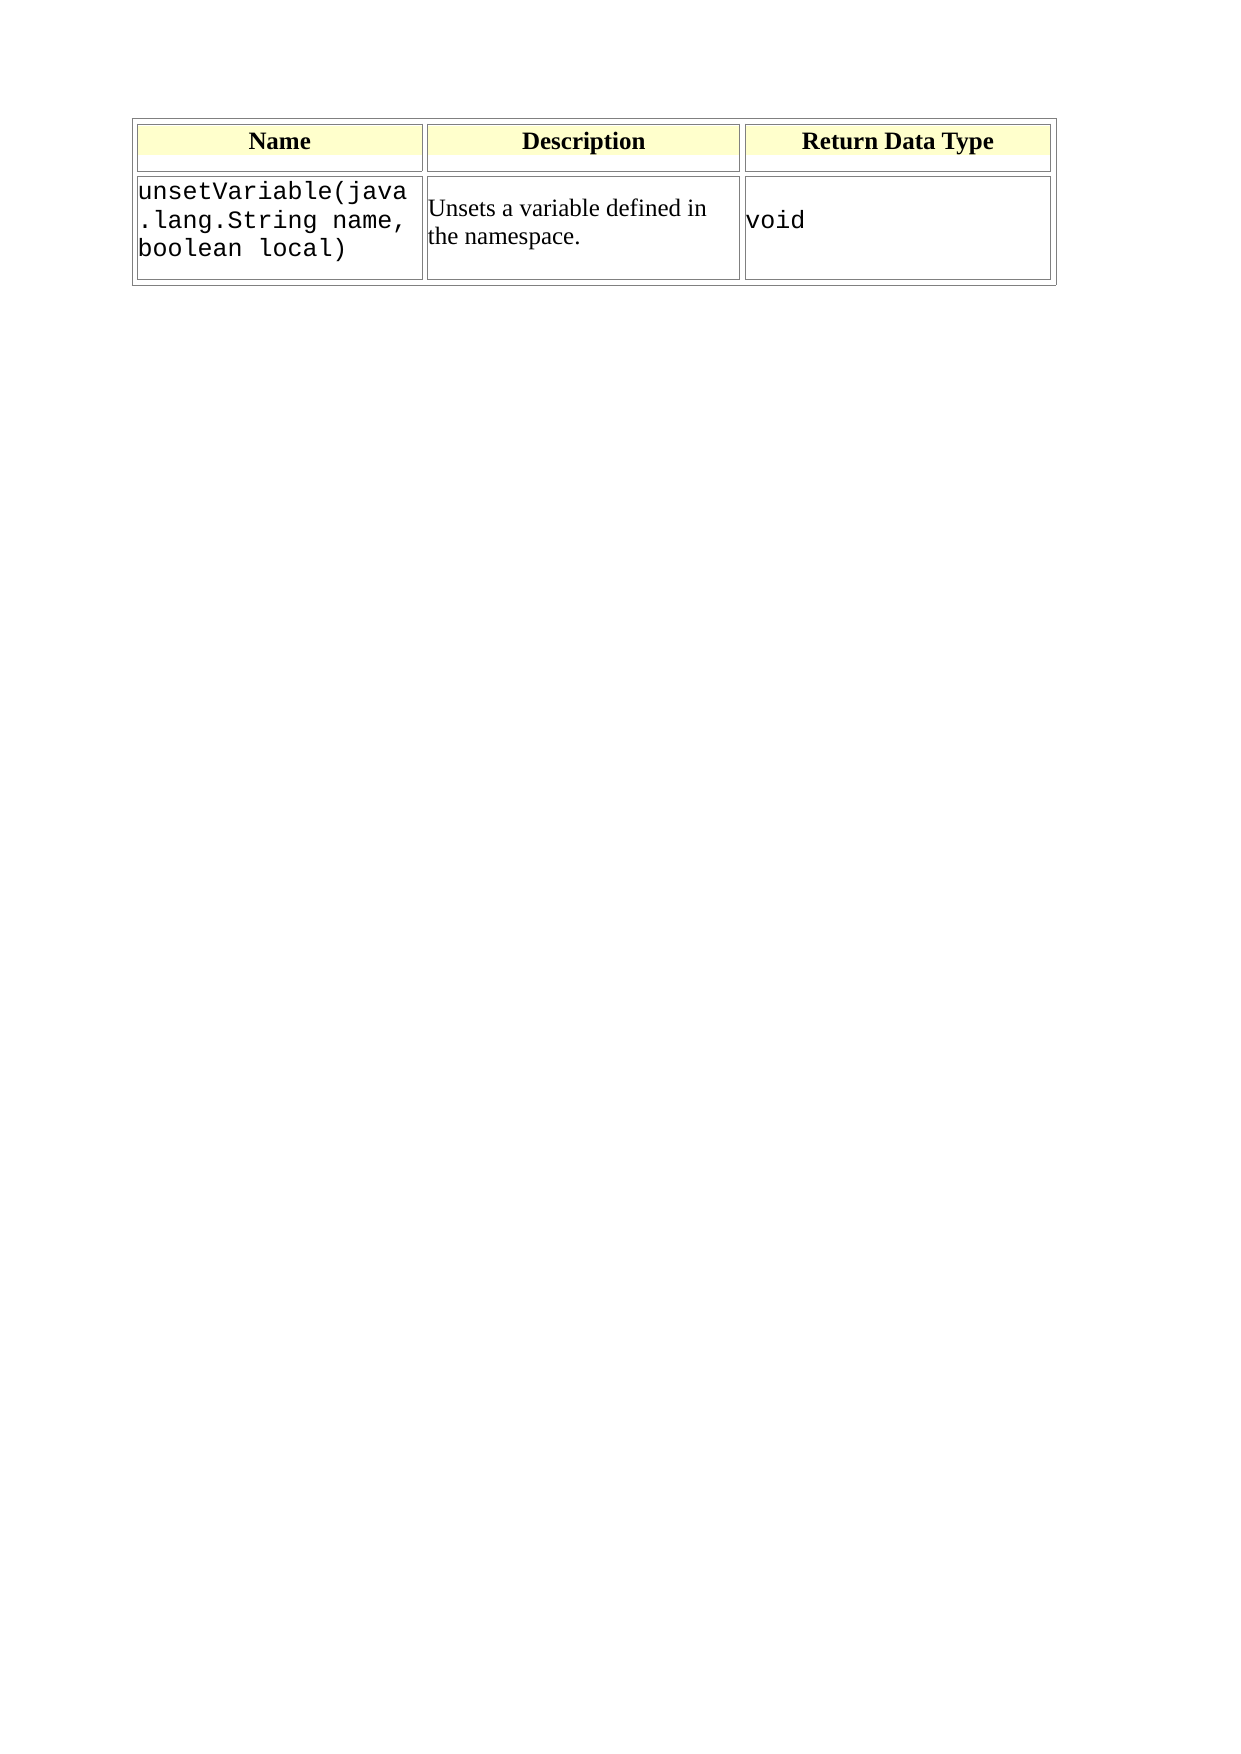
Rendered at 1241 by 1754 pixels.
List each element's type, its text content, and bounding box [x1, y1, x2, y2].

table_header Description [425, 119, 742, 171]
table_header Name [134, 119, 425, 171]
table_cell unsetVariable(java.lang.String name, boolean local) [134, 171, 425, 279]
table_cell Unsets a variable defined in the namespace. [425, 171, 742, 279]
table_cell void [742, 171, 1053, 279]
table_header Return Data Type [742, 119, 1053, 171]
